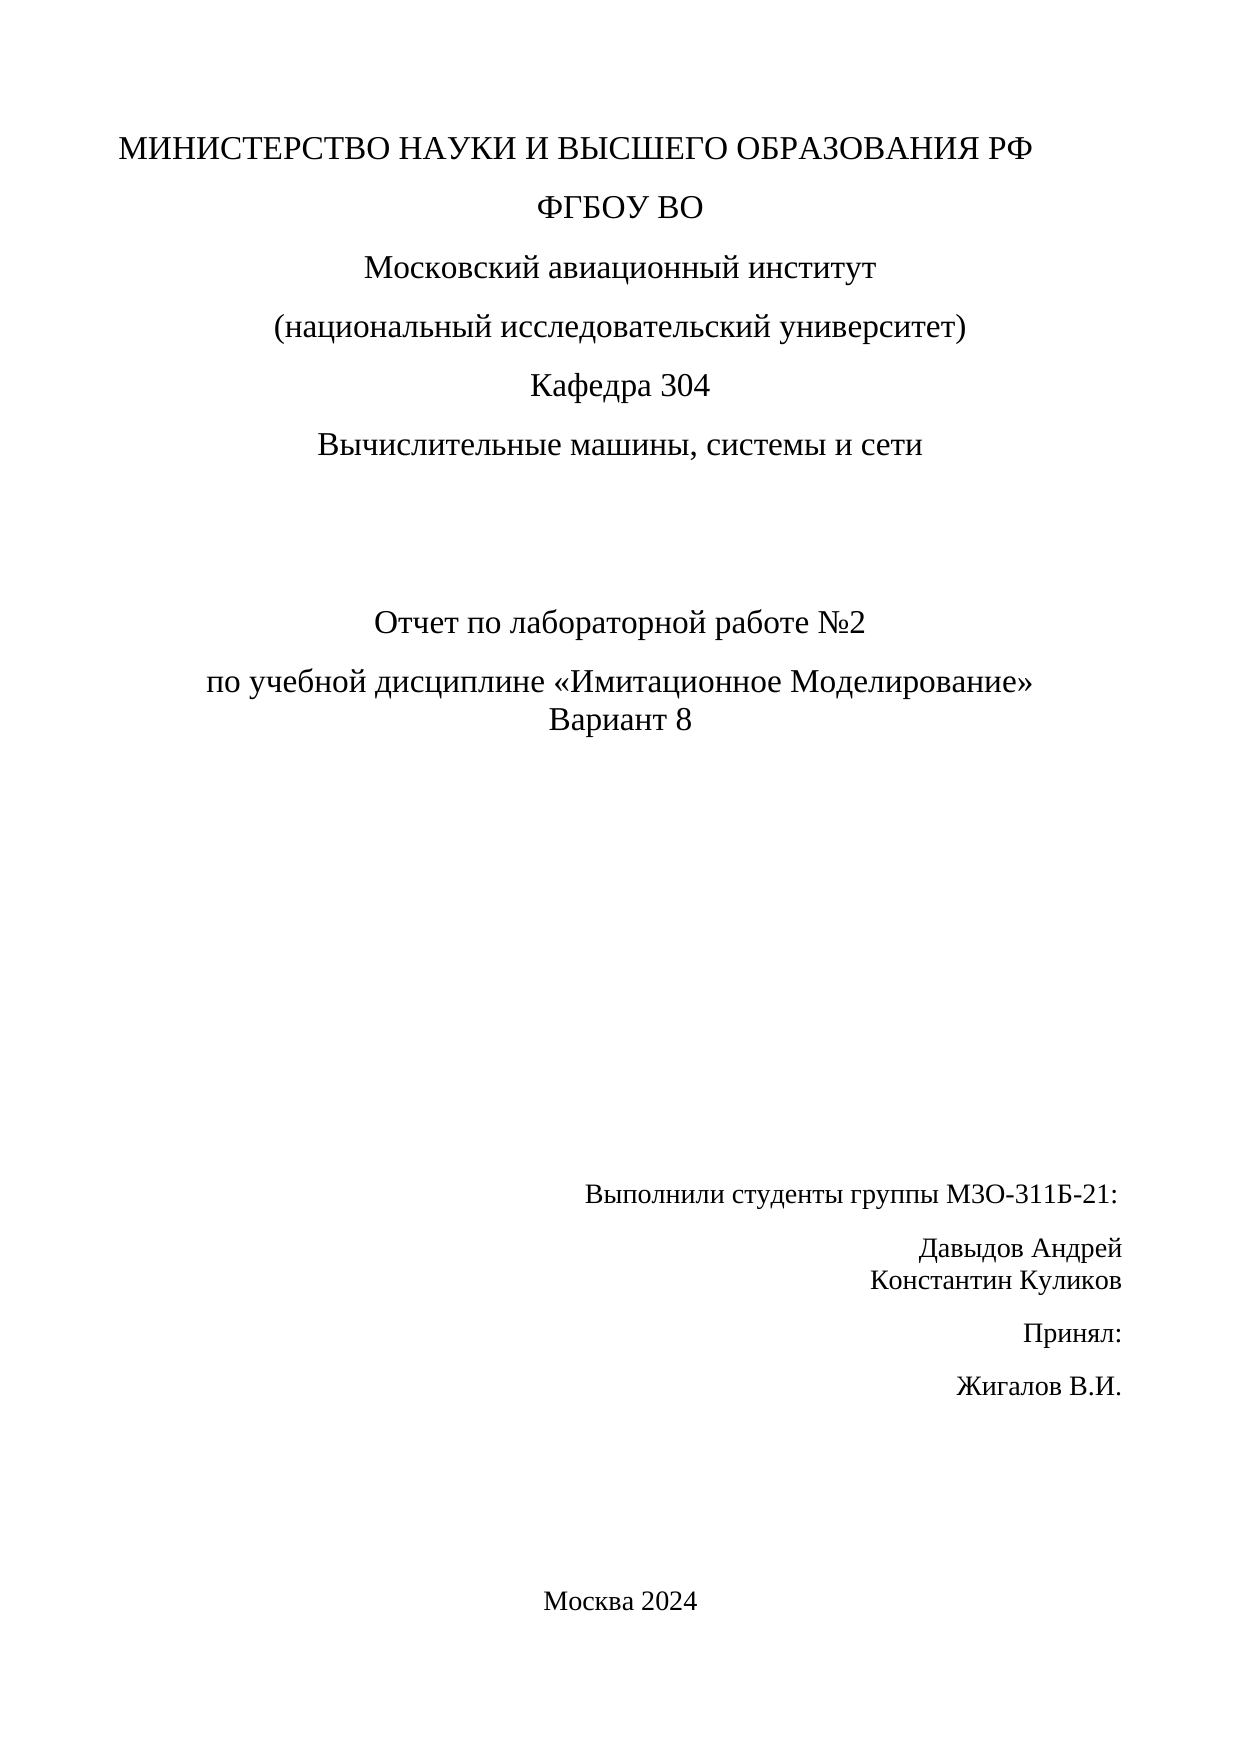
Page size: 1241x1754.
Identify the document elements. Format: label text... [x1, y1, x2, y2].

text Жигалов В.И. [118, 1369, 1122, 1402]
text (национальный исследовательский университет) [118, 306, 1122, 344]
text Московский авиационный институт [118, 247, 1122, 285]
text Принял: [118, 1316, 1122, 1349]
text Давыдов Андрей Константин Куликов [118, 1231, 1122, 1295]
text МИНИСТЕРСТВО НАУКИ И ВЫСШЕГО ОБРАЗОВАНИЯ РФ [118, 128, 1122, 167]
text ФГБОУ ВО [118, 188, 1122, 226]
text Отчет по лабораторной работе №2 [118, 602, 1122, 640]
text Выполнили студенты группы М3О-311Б-21: [266, 1177, 1122, 1210]
text Вычислительные машины, системы и сети [118, 424, 1122, 463]
text Москва 2024 [118, 1583, 1122, 1616]
text Кафедра 304 [118, 365, 1122, 403]
text по учебной дисциплине «Имитационное Моделирование» Вариант 8 [118, 661, 1122, 738]
